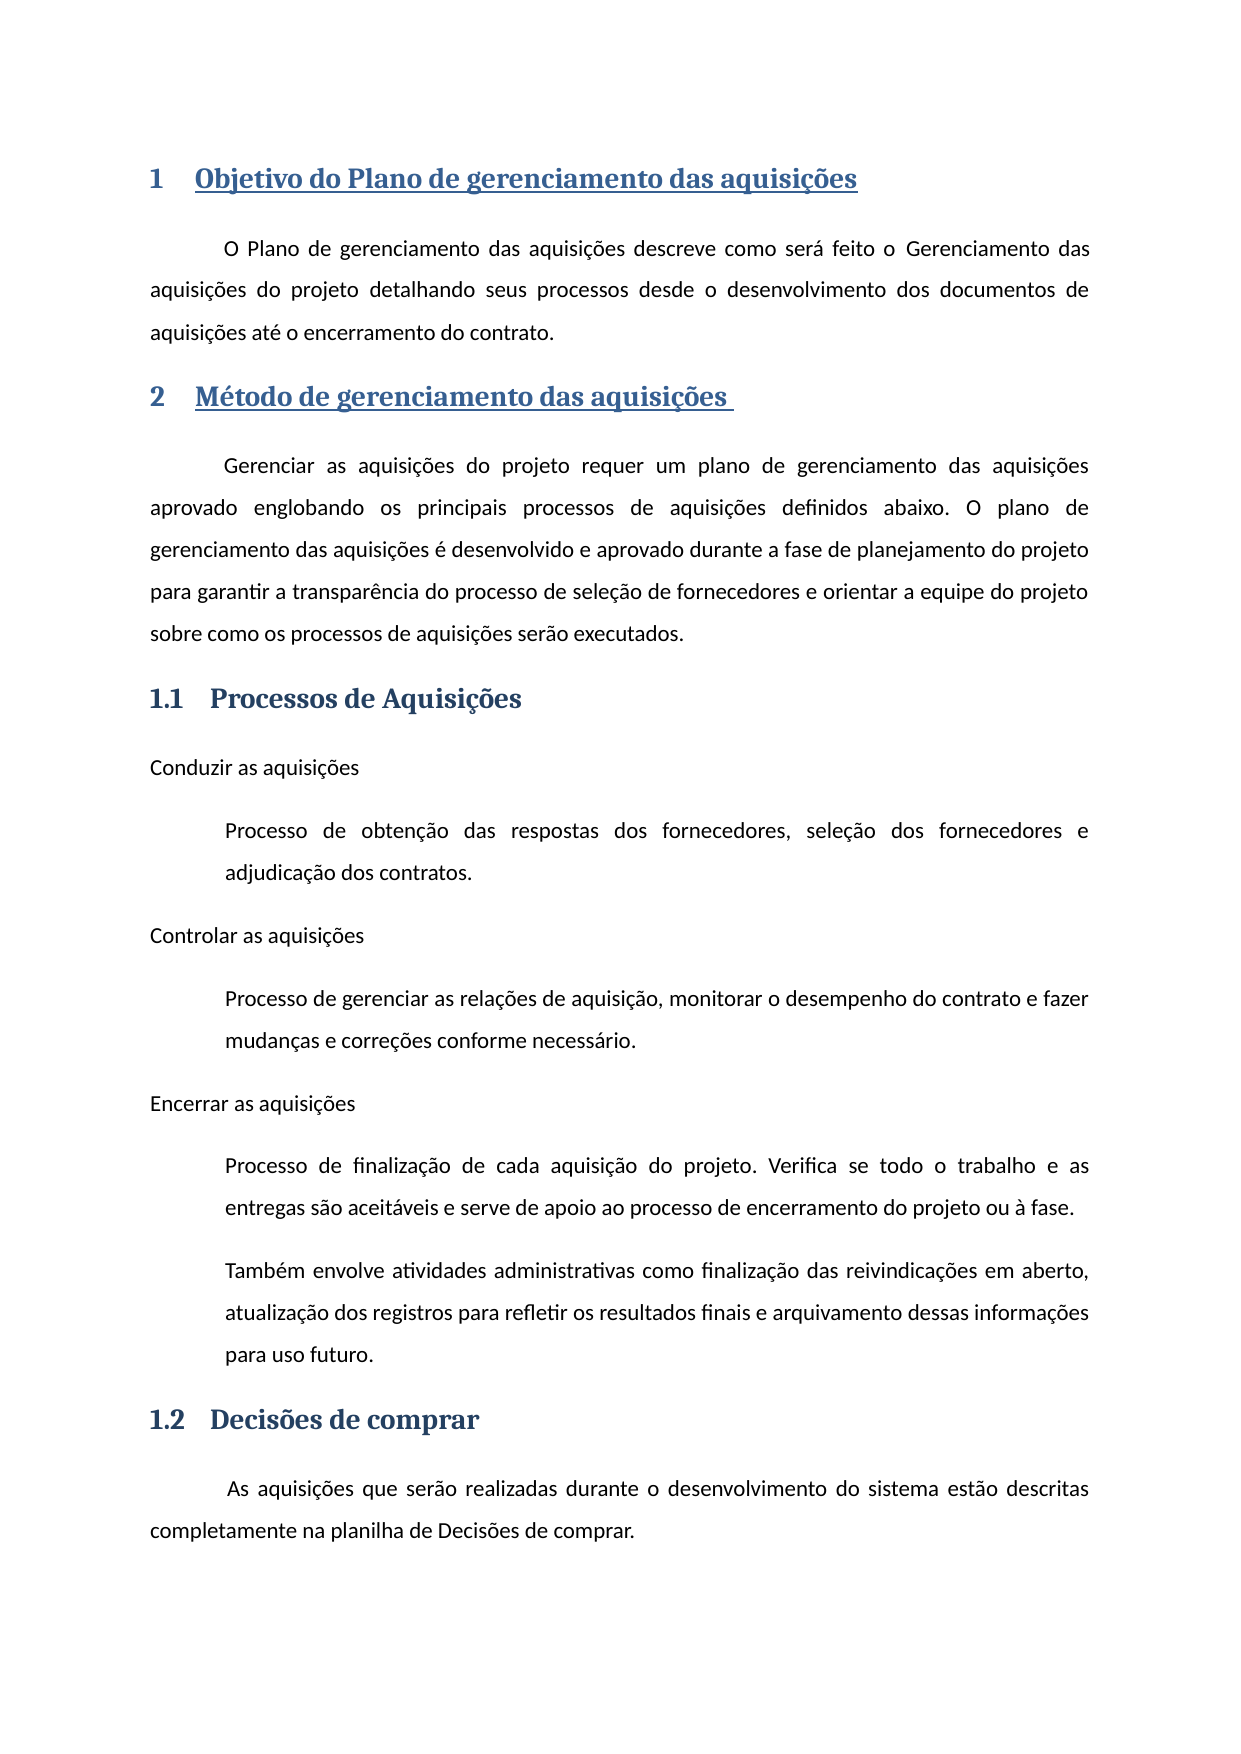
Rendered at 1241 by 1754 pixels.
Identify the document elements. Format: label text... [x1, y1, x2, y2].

text Controlar as aquisições [150, 921, 1090, 949]
text Gerenciar as aquisições do projeto requer um plano de gerenciamento das aquisições aprovado englobando os principais processos de aquisições definidos abaixo. O plano de gerenciamento das aquisições é desenvolvido e aprovado durante a fase de planejamento do projeto para garantir a transparência do processo de seleção de fornecedores e orientar a equipe do projeto sobre como os processos de aquisições serão executados. [150, 452, 1090, 647]
text As aquisições que serão realizadas durante o desenvolvimento do sistema estão descritas completamente na planilha de Decisões de comprar. [150, 1474, 1090, 1544]
text Conduzir as aquisições [150, 753, 1090, 781]
text Encerrar as aquisições [150, 1089, 1090, 1117]
text Processo de obtenção das respostas dos fornecedores, seleção dos fornecedores e adjudicação dos contratos. [225, 816, 1090, 886]
text Processo de finalização de cada aquisição do projeto. Verifica se todo o trabalho e as entregas são aceitáveis e serve de apoio ao processo de encerramento do projeto ou à fase. [225, 1151, 1090, 1221]
subtitle Objetivo do Plano de gerenciamento das aquisições [150, 162, 1090, 196]
text O Plano de gerenciamento das aquisições descreve como será feito o Gerenciamento das aquisições do projeto detalhando seus processos desde o desenvolvimento dos documentos de aquisições até o encerramento do contrato. [150, 234, 1090, 346]
subtitle Decisões de comprar [150, 1403, 1090, 1437]
subtitle Método de gerenciamento das aquisições [150, 380, 1090, 414]
subtitle Processos de Aquisições [150, 682, 1090, 716]
text Processo de gerenciar as relações de aquisição, monitorar o desempenho do contrato e fazer mudanças e correções conforme necessário. [225, 984, 1090, 1054]
text Também envolve atividades administrativas como finalização das reivindicações em aberto, atualização dos registros para refletir os resultados finais e arquivamento dessas informações para uso futuro. [225, 1256, 1090, 1368]
